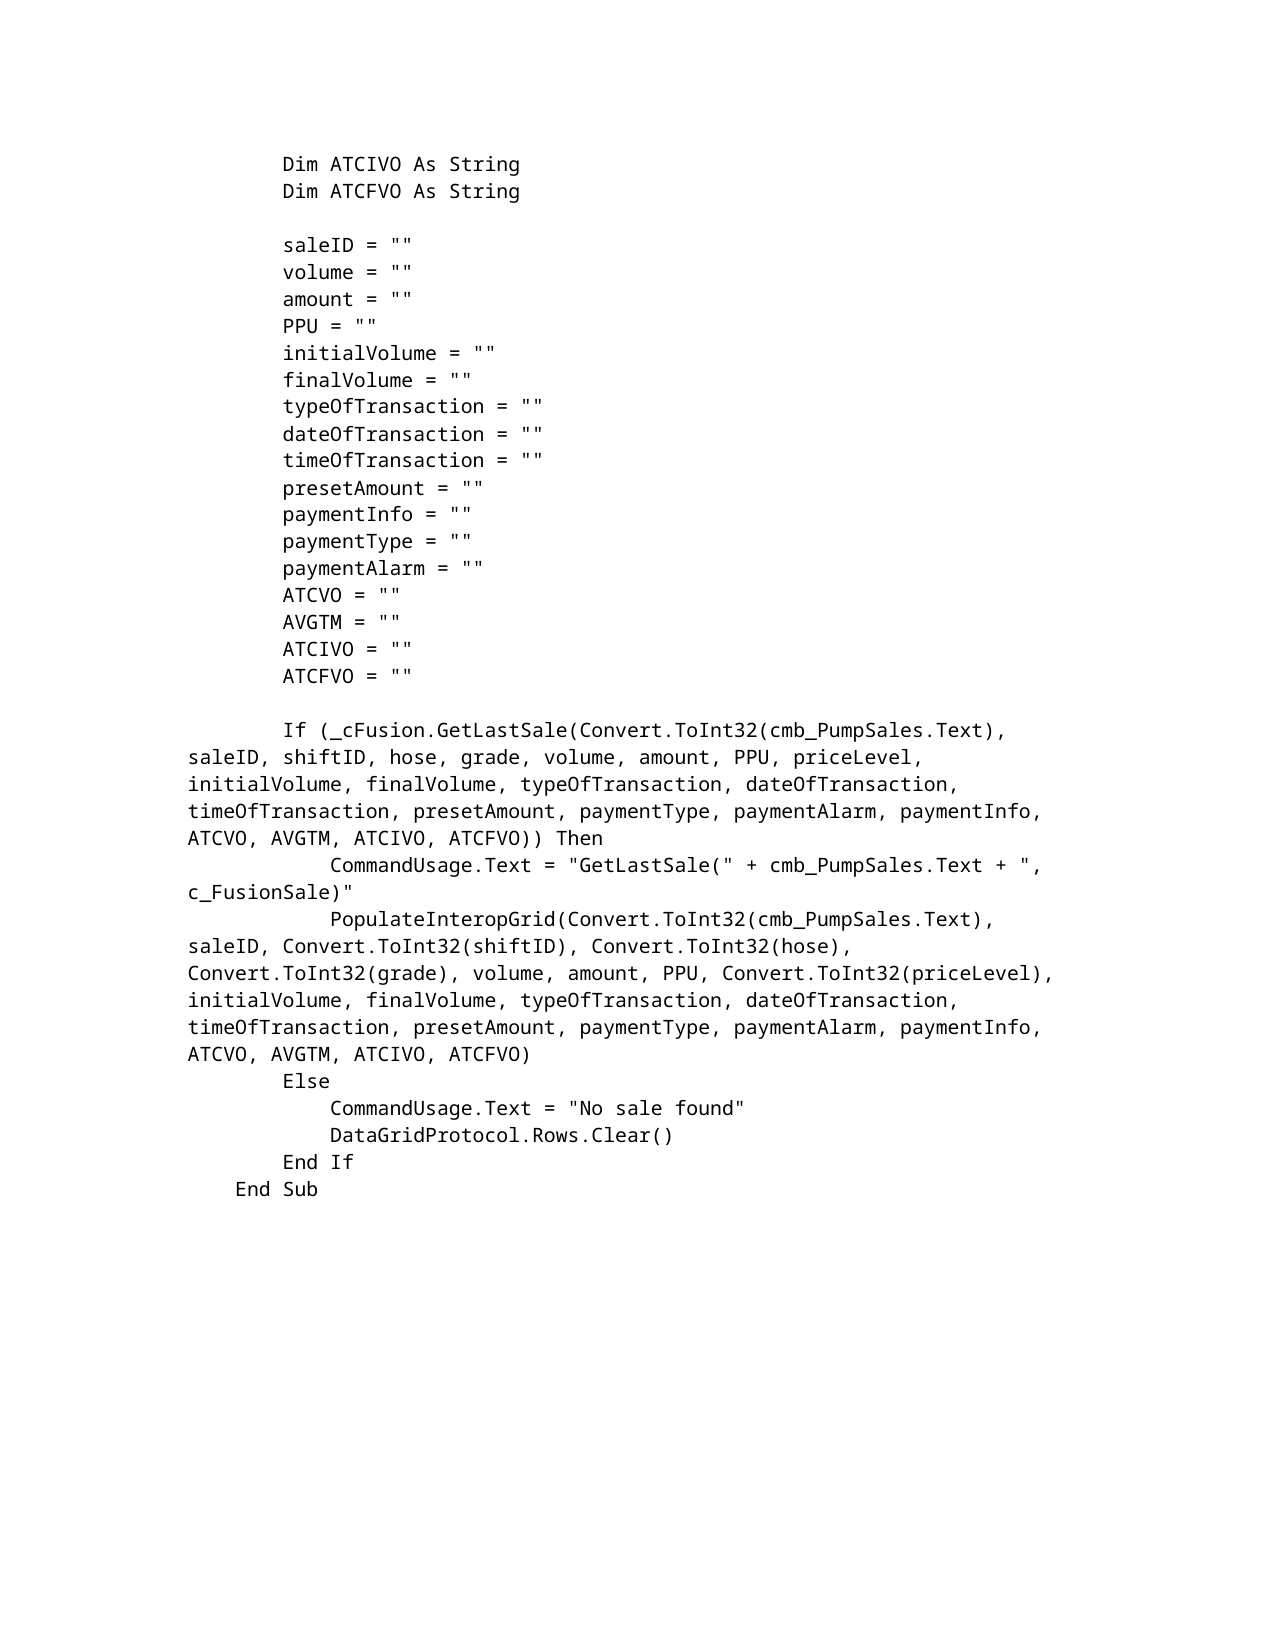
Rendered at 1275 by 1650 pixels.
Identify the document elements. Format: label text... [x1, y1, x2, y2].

text presetAmount = "" [187, 474, 1087, 501]
text PPU = "" [187, 312, 1087, 339]
text ATCFVO = "" [187, 663, 1087, 689]
text Else [187, 1067, 1087, 1094]
text amount = "" [187, 285, 1087, 312]
text End If [187, 1148, 1087, 1175]
text Dim ATCFVO As String [187, 177, 1087, 204]
text AVGTM = "" [187, 609, 1087, 636]
text initialVolume = "" [187, 339, 1087, 366]
text paymentAlarm = "" [187, 555, 1087, 582]
text timeOfTransaction = "" [187, 447, 1087, 474]
text CommandUsage.Text = "No sale found" [187, 1094, 1087, 1121]
text ATCVO = "" [187, 582, 1087, 609]
text finalVolume = "" [187, 366, 1087, 393]
text paymentInfo = "" [187, 501, 1087, 528]
text End Sub [187, 1175, 1087, 1202]
text volume = "" [187, 258, 1087, 285]
text dateOfTransaction = "" [187, 420, 1087, 447]
text DataGridProtocol.Rows.Clear() [187, 1121, 1087, 1148]
text PopulateInteropGrid(Convert.ToInt32(cmb_PumpSales.Text), saleID, Convert.ToInt32(shiftID), Convert.ToInt32(hose), Convert.ToInt32(grade), volume, amount, PPU, Convert.ToInt32(priceLevel), initialVolume, finalVolume, typeOfTransaction, dateOfTransaction, timeOfTransaction, presetAmount, paymentType, paymentAlarm, paymentInfo, ATCVO, AVGTM, ATCIVO, ATCFVO) [187, 905, 1087, 1067]
text typeOfTransaction = "" [187, 393, 1087, 420]
text paymentType = "" [187, 528, 1087, 555]
text ATCIVO = "" [187, 636, 1087, 663]
text saleID = "" [187, 231, 1087, 258]
text CommandUsage.Text = "GetLastSale(" + cmb_PumpSales.Text + ", c_FusionSale)" [187, 851, 1087, 905]
text If (_cFusion.GetLastSale(Convert.ToInt32(cmb_PumpSales.Text), saleID, shiftID, hose, grade, volume, amount, PPU, priceLevel, initialVolume, finalVolume, typeOfTransaction, dateOfTransaction, timeOfTransaction, presetAmount, paymentType, paymentAlarm, paymentInfo, ATCVO, AVGTM, ATCIVO, ATCFVO)) Then [187, 717, 1087, 851]
text Dim ATCIVO As String [187, 150, 1087, 177]
